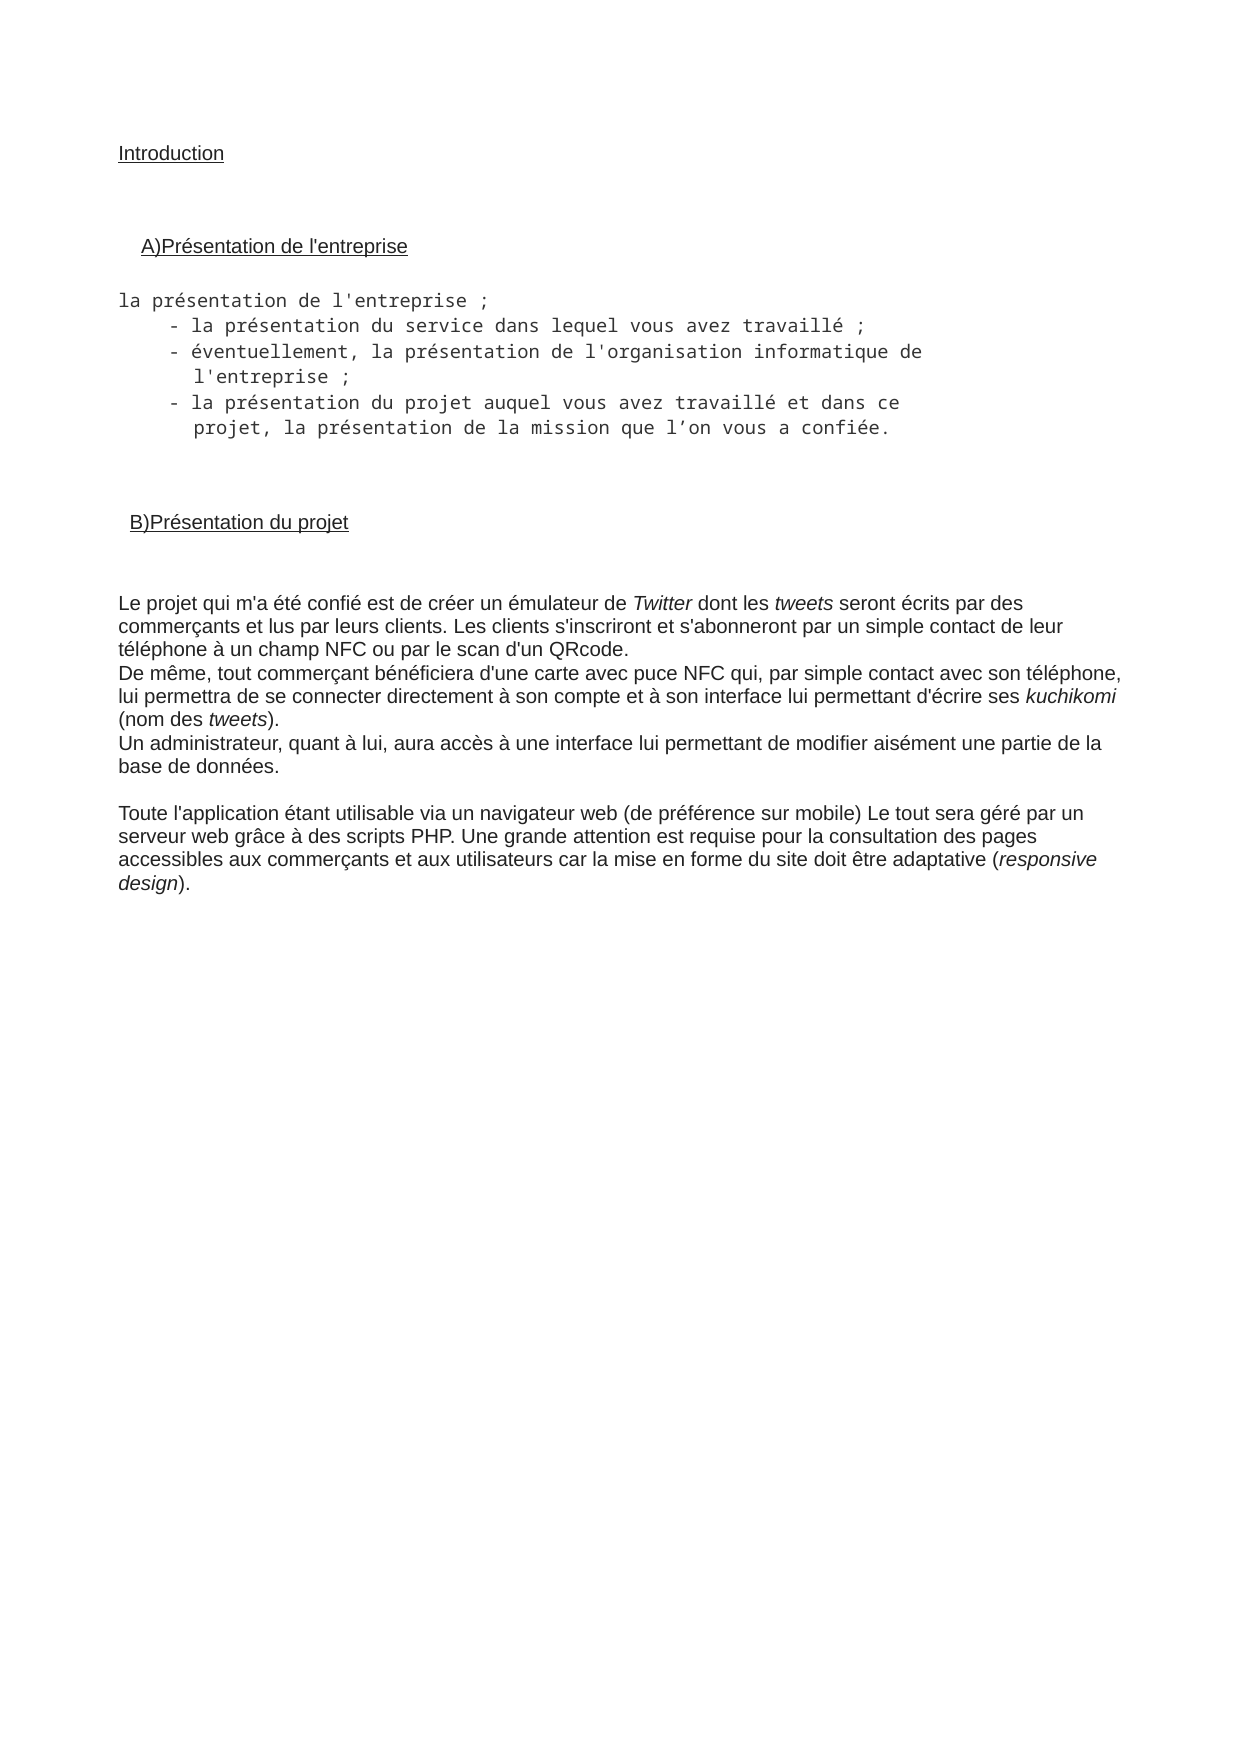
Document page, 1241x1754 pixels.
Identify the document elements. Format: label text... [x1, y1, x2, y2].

text la présentation de l'entreprise ; [118, 287, 1122, 312]
text - la présentation du projet auquel vous avez travaillé et dans ce [118, 389, 1122, 414]
text l'entreprise ; [118, 363, 1122, 389]
text De même, tout commerçant bénéficiera d'une carte avec puce NFC qui, par simple contact avec son téléphone, lui permettra de se connecter directement à son compte et à son interface lui permettant d'écrire ses kuchikomi (nom des tweets). [118, 661, 1122, 731]
text A)Présentation de l'entreprise [118, 235, 1122, 258]
text Introduction [118, 141, 1122, 165]
text Toute l'application étant utilisable via un navigateur web (de préférence sur mobile) Le tout sera géré par un serveur web grâce à des scripts PHP. Une grande attention est requise pour la consultation des pages accessibles aux commerçants et aux utilisateurs car la mise en forme du site doit être adaptative (responsive design). [118, 801, 1122, 894]
text - la présentation du service dans lequel vous avez travaillé ; [118, 312, 1122, 338]
text Le projet qui m'a été confié est de créer un émulateur de Twitter dont les tweets seront écrits par des commerçants et lus par leurs clients. Les clients s'inscriront et s'abonneront par un simple contact de leur téléphone à un champ NFC ou par le scan d'un QRcode. [118, 591, 1122, 661]
text B)Présentation du projet [118, 510, 1122, 533]
text - éventuellement, la présentation de l'organisation informatique de [118, 338, 1122, 363]
text projet, la présentation de la mission que l’on vous a confiée. [118, 414, 1122, 440]
text Un administrateur, quant à lui, aura accès à une interface lui permettant de modifier aisément une partie de la base de données. [118, 731, 1122, 777]
